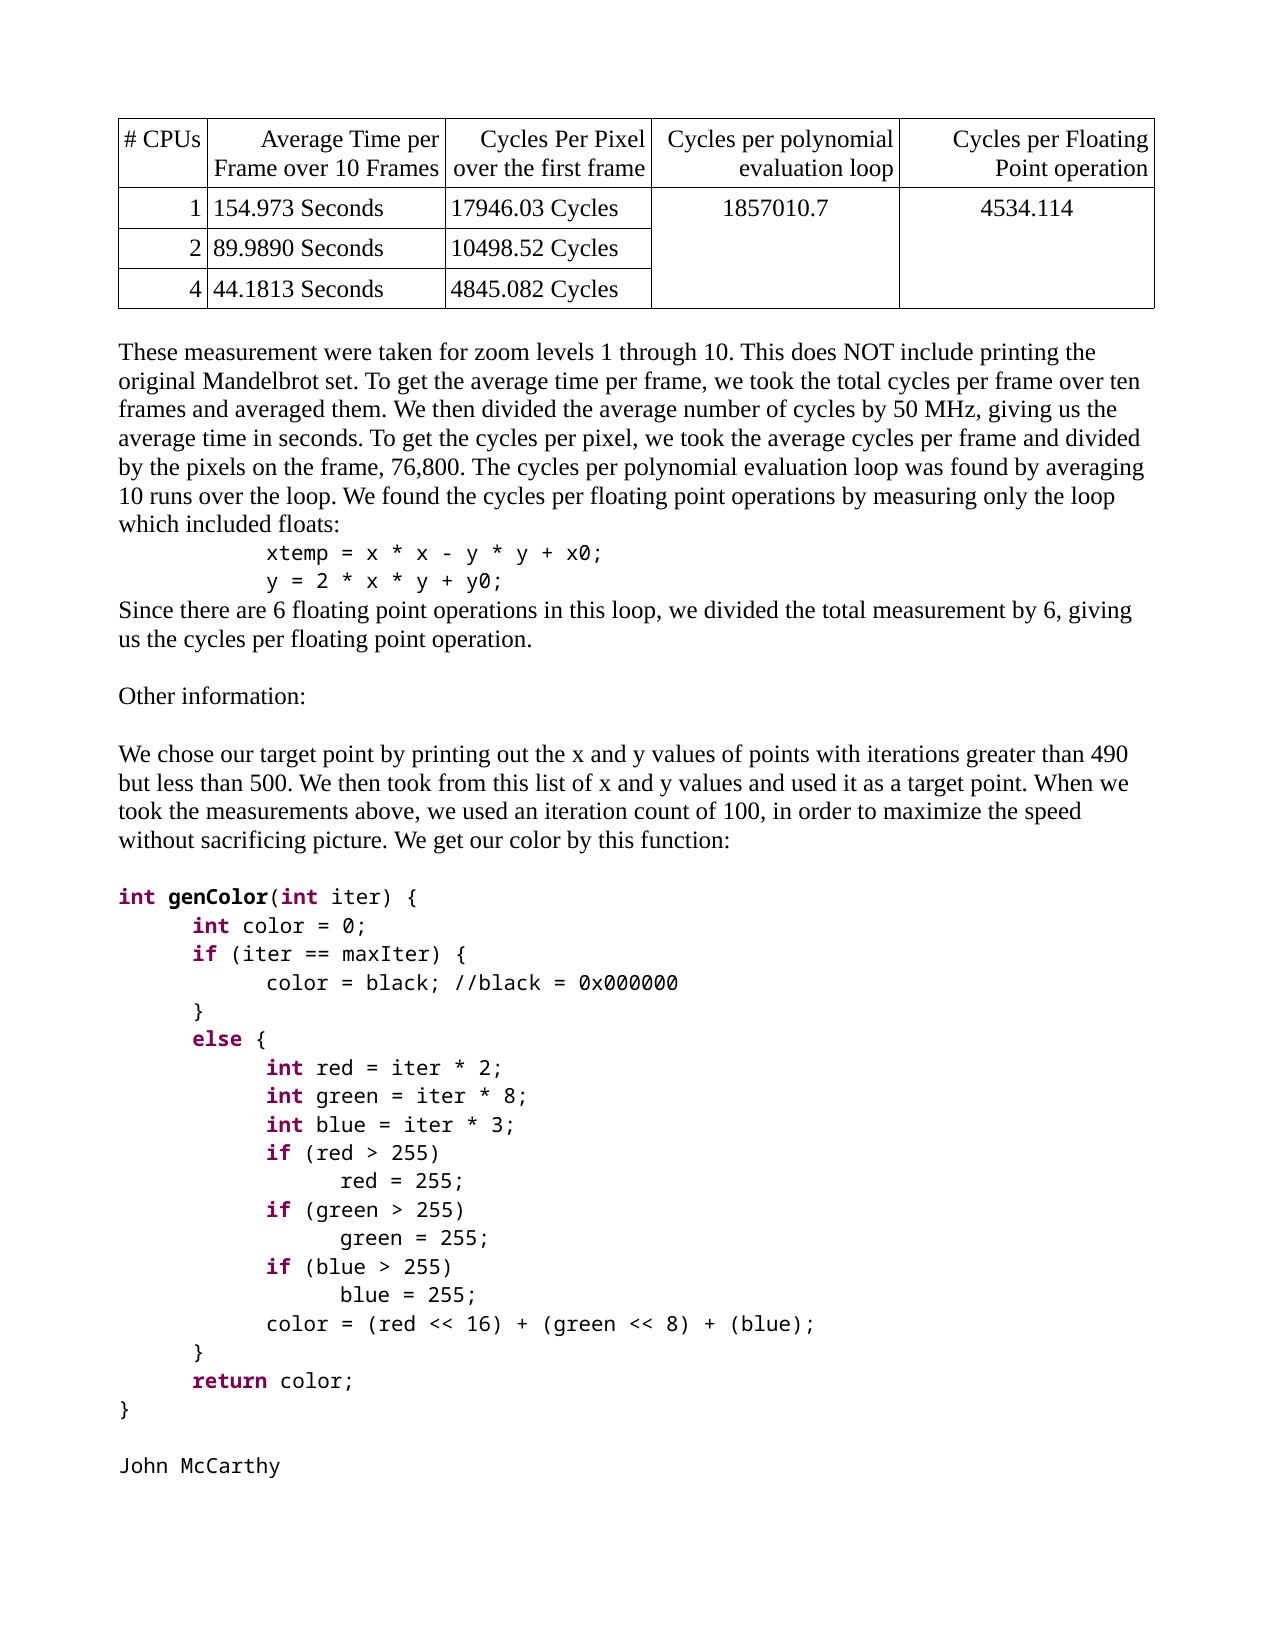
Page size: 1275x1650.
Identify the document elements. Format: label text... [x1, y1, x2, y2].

table_cell 10498.52 Cycles [446, 229, 651, 268]
table_header Average Time per Frame over 10 Frames [208, 119, 445, 187]
text } [118, 1394, 1157, 1423]
text else { [118, 1024, 1157, 1053]
text xtemp = x * x - y * y + x0; [118, 538, 1157, 567]
table_header Cycles Per Pixel over the first frame [446, 119, 651, 187]
text color = (red << 16) + (green << 8) + (blue); [118, 1309, 1157, 1337]
table_header Cycles per Floating Point operation [900, 119, 1154, 187]
text } [118, 1337, 1157, 1366]
text We chose our target point by printing out the x and y values of points with iterations greater than 490 but less than 500. We then took from this list of x and y values and used it as a target point. When we took the measurements above, we used an iteration count of 100, in order to maximize the speed without sacrificing picture. We get our color by this function: [118, 739, 1157, 854]
table_cell 1857010.7 [652, 188, 899, 308]
table_cell 17946.03 Cycles [446, 188, 651, 227]
table_cell 4845.082 Cycles [446, 269, 651, 308]
table_header # CPUs [119, 119, 207, 187]
text Other information: [118, 681, 1157, 710]
text Since there are 6 floating point operations in this loop, we divided the total measurement by 6, giving us the cycles per floating point operation. [118, 595, 1157, 653]
text int green = iter * 8; [118, 1081, 1157, 1110]
table_cell 154.973 Seconds [208, 188, 445, 227]
table_cell 4534.114 [900, 188, 1154, 308]
text color = black; //black = 0x000000 [118, 968, 1157, 996]
table_header Cycles per polynomial evaluation loop [652, 119, 899, 187]
text } [118, 996, 1157, 1024]
text if (green > 255) [118, 1195, 1157, 1223]
table_cell 89.9890 Seconds [208, 229, 445, 268]
text green = 255; [118, 1223, 1157, 1252]
table_cell 2 [119, 229, 207, 268]
text int blue = iter * 3; [118, 1110, 1157, 1138]
text if (iter == maxIter) { [118, 939, 1157, 968]
table_cell 44.1813 Seconds [208, 269, 445, 308]
text red = 255; [118, 1167, 1157, 1195]
text int red = iter * 2; [118, 1053, 1157, 1081]
text y = 2 * x * y + y0; [118, 567, 1157, 595]
text int color = 0; [118, 911, 1157, 939]
text John McCarthy [118, 1451, 1157, 1480]
text return color; [118, 1366, 1157, 1394]
text if (blue > 255) [118, 1252, 1157, 1280]
text These measurement were taken for zoom levels 1 through 10. This does NOT include printing the original Mandelbrot set. To get the average time per frame, we took the total cycles per frame over ten frames and averaged them. We then divided the average number of cycles by 50 MHz, giving us the average time in seconds. To get the cycles per pixel, we took the average cycles per frame and divided by the pixels on the frame, 76,800. The cycles per polynomial evaluation loop was found by averaging 10 runs over the loop. We found the cycles per floating point operations by measuring only the loop which included floats: [118, 337, 1157, 538]
table_cell 1 [119, 188, 207, 227]
text blue = 255; [118, 1280, 1157, 1309]
text int genColor(int iter) { [118, 882, 1157, 911]
table_cell 4 [119, 269, 207, 308]
text if (red > 255) [118, 1138, 1157, 1167]
